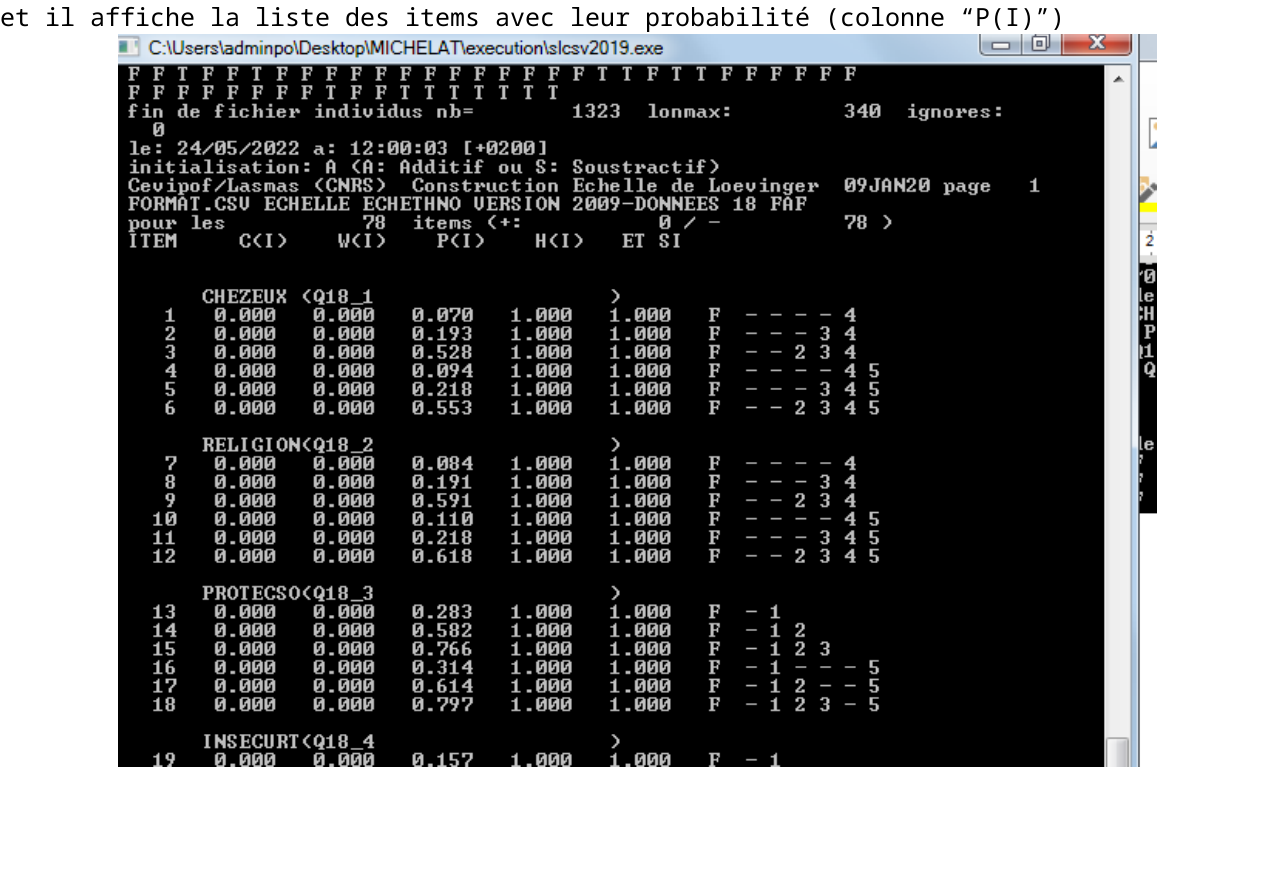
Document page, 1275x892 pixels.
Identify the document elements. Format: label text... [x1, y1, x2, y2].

picture [118, 34, 1157, 767]
text et il affiche la liste des items avec leur probabilité (colonne “P(I)”) [0, 0, 1275, 34]
